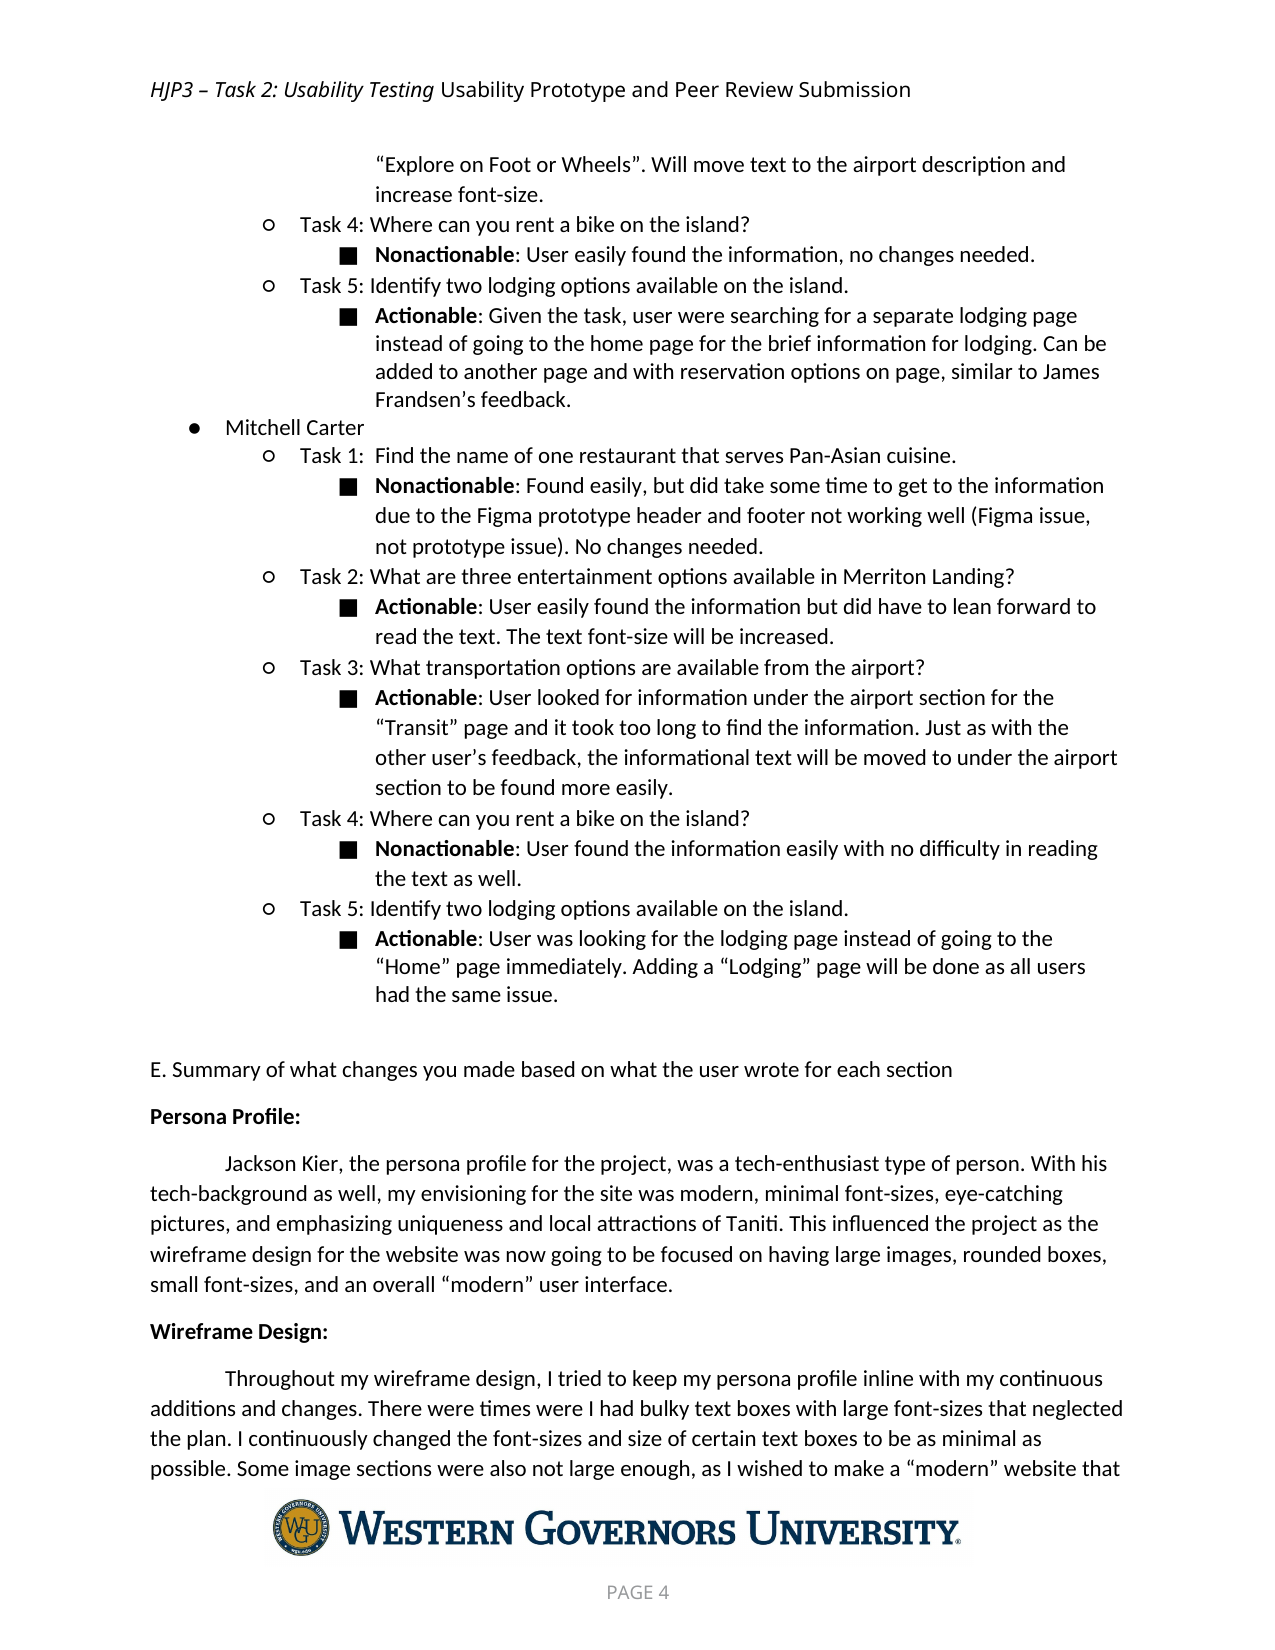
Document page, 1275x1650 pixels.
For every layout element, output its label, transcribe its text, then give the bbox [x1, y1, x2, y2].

list Task 2: What are three entertainment options available in Merriton Landing? [262, 562, 1125, 590]
text E. Summary of what changes you made based on what the user wrote for each section [150, 1055, 1125, 1083]
list Mitchell Carter [187, 413, 1125, 441]
list Task 4: Where can you rent a bike on the island? [262, 210, 1125, 238]
list Task 5: Identify two lodging options available on the island. [262, 271, 1125, 299]
text Throughout my wireframe design, I tried to keep my persona profile inline with my continuous additions and changes. There were times were I had bulky text boxes with large font-sizes that neglected the plan. I continuously changed the font-sizes and size of certain text boxes to be as minimal as possible. Some image sections were also not large enough, as I wished to make a “modern” website that [150, 1364, 1125, 1482]
list Nonactionable: User easily found the information, no changes needed. [337, 241, 1125, 269]
text Persona Profile: [150, 1102, 1125, 1130]
list Nonactionable: User found the information easily with no difficulty in reading the text as well. [337, 834, 1125, 892]
text Jackson Kier, the persona profile for the project, was a tech-enthusiast type of person. With his tech-background as well, my envisioning for the site was modern, minimal font-sizes, eye-catching pictures, and emphasizing uniqueness and local attractions of Taniti. This influenced the project as the wireframe design for the website was now going to be focused on having large images, rounded boxes, small font-sizes, and an overall “modern” user interface. [150, 1149, 1125, 1298]
list Actionable: User easily found the information but did have to lean forward to read the text. The text font-size will be increased. [337, 592, 1125, 650]
list Task 4: Where can you rent a bike on the island? [262, 804, 1125, 832]
list Actionable: User was looking for the lodging page instead of going to the “Home” page immediately. Adding a “Lodging” page will be done as all users had the same issue. [337, 924, 1125, 1008]
text Wireframe Design: [150, 1317, 1125, 1345]
picture [263, 1488, 974, 1567]
list Actionable: Given the task, user were searching for a separate lodging page instead of going to the home page for the brief information for lodging. Can be added to another page and with reservation options on page, similar to James Frandsen’s feedback. [337, 301, 1125, 413]
list Task 1: Find the name of one restaurant that serves Pan-Asian cuisine. [262, 441, 1125, 469]
list Task 5: Identify two lodging options available on the island. [262, 894, 1125, 922]
list Nonactionable: Found easily, but did take some time to get to the information due to the Figma prototype header and footer not working well (Figma issue, not prototype issue). No changes needed. [337, 471, 1125, 560]
list Actionable: User looked for information under the airport section for the “Transit” page and it took too long to find the information. Just as with the other user’s feedback, the informational text will be moved to under the airport section to be found more easily. [337, 683, 1125, 801]
list Task 3: What transportation options are available from the airport? [262, 653, 1125, 681]
list “Explore on Foot or Wheels”. Will move text to the airport description and increase font-size. [337, 150, 1125, 208]
